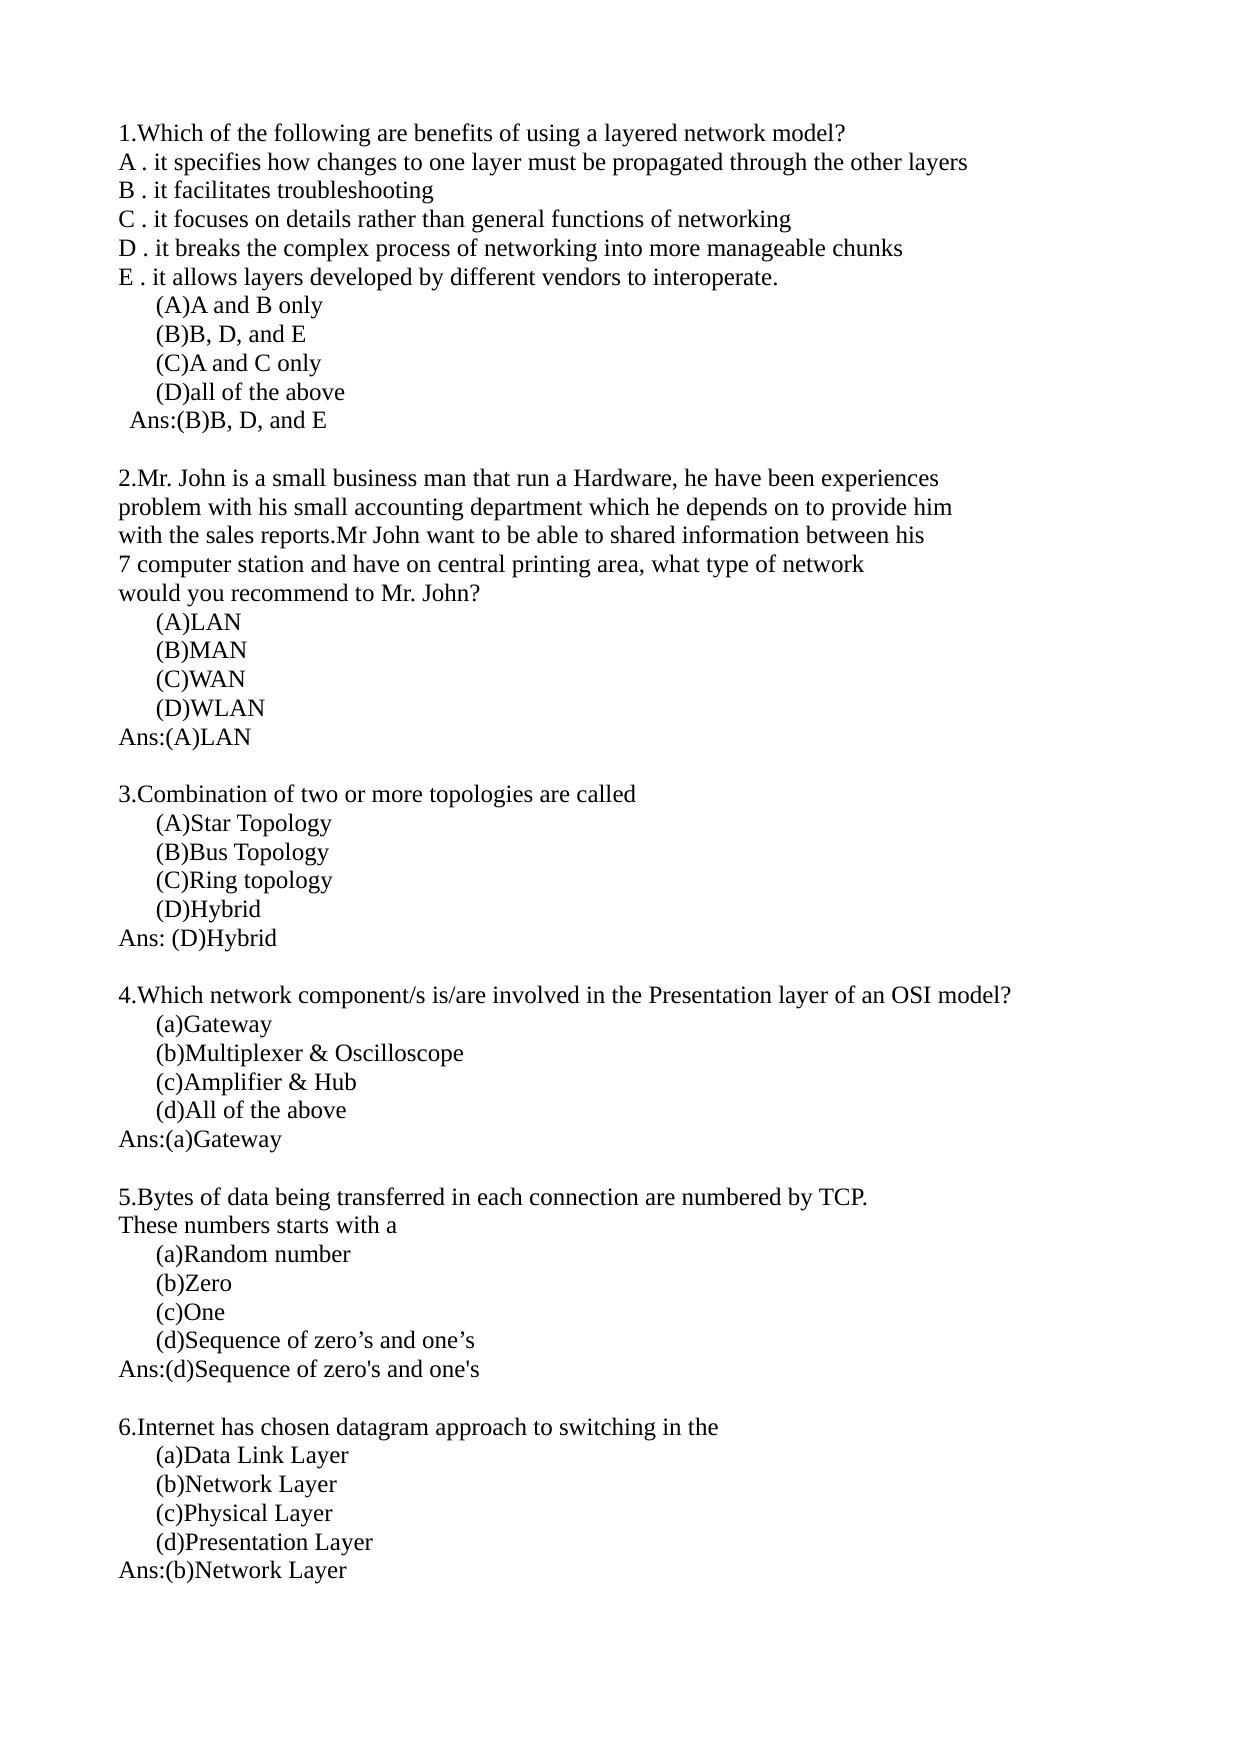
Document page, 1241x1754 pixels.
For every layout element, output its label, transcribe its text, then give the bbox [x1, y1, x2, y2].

text Ans:(d)Sequence of zero's and one's [118, 1354, 1122, 1383]
text 2.Mr. John is a small business man that run a Hardware, he have been experiences [118, 463, 1122, 492]
text (a)Gateway [118, 1009, 1122, 1038]
text (C)WAN [118, 664, 1122, 693]
text would you recommend to Mr. John? [118, 578, 1122, 607]
text problem with his small accounting department which he depends on to provide him [118, 492, 1122, 521]
text B . it facilitates troubleshooting [118, 176, 1122, 204]
text 3.Combination of two or more topologies are called [118, 779, 1122, 808]
text Ans:(A)LAN [118, 722, 1122, 751]
text (a)Random number [118, 1239, 1122, 1268]
text (d)Sequence of zero’s and one’s [118, 1326, 1122, 1354]
text A . it specifies how changes to one layer must be propagated through the other layers [118, 147, 1122, 176]
text 7 computer station and have on central printing area, what type of network [118, 549, 1122, 578]
text D . it breaks the complex process of networking into more manageable chunks [118, 233, 1122, 262]
text (b)Zero [118, 1268, 1122, 1297]
text C . it focuses on details rather than general functions of networking [118, 204, 1122, 233]
text (c)Amplifier & Hub [118, 1067, 1122, 1096]
text (d)All of the above [118, 1096, 1122, 1124]
text (B)B, D, and E [118, 319, 1122, 348]
text E . it allows layers developed by different vendors to interoperate. [118, 262, 1122, 291]
text (D)all of the above [118, 377, 1122, 406]
text 6.Internet has chosen datagram approach to switching in the [118, 1412, 1122, 1441]
text These numbers starts with a [118, 1211, 1122, 1239]
text Ans:(a)Gateway [118, 1124, 1122, 1153]
text (C)A and C only [118, 348, 1122, 377]
text (D)WLAN [118, 693, 1122, 722]
text 1.Which of the following are benefits of using a layered network model? [118, 118, 1122, 147]
text (D)Hybrid [118, 894, 1122, 923]
text (c)One [118, 1297, 1122, 1326]
text Ans: (D)Hybrid [118, 923, 1122, 952]
text (A)A and B only [118, 291, 1122, 319]
text (C)Ring topology [118, 866, 1122, 894]
text (b)Network Layer [118, 1469, 1122, 1498]
text (A)LAN [118, 607, 1122, 636]
text Ans:(b)Network Layer [118, 1556, 1122, 1584]
text (B)MAN [118, 636, 1122, 664]
text 4.Which network component/s is/are involved in the Presentation layer of an OSI model? [118, 981, 1122, 1009]
text (B)Bus Topology [118, 837, 1122, 866]
text (a)Data Link Layer [118, 1441, 1122, 1469]
text (c)Physical Layer [118, 1498, 1122, 1527]
text with the sales reports.Mr John want to be able to shared information between his [118, 521, 1122, 549]
text (A)Star Topology [118, 808, 1122, 837]
text (b)Multiplexer & Oscilloscope [118, 1038, 1122, 1067]
text Ans:(B)B, D, and E [118, 406, 1122, 434]
text 5.Bytes of data being transferred in each connection are numbered by TCP. [118, 1182, 1122, 1211]
text (d)Presentation Layer [118, 1527, 1122, 1556]
